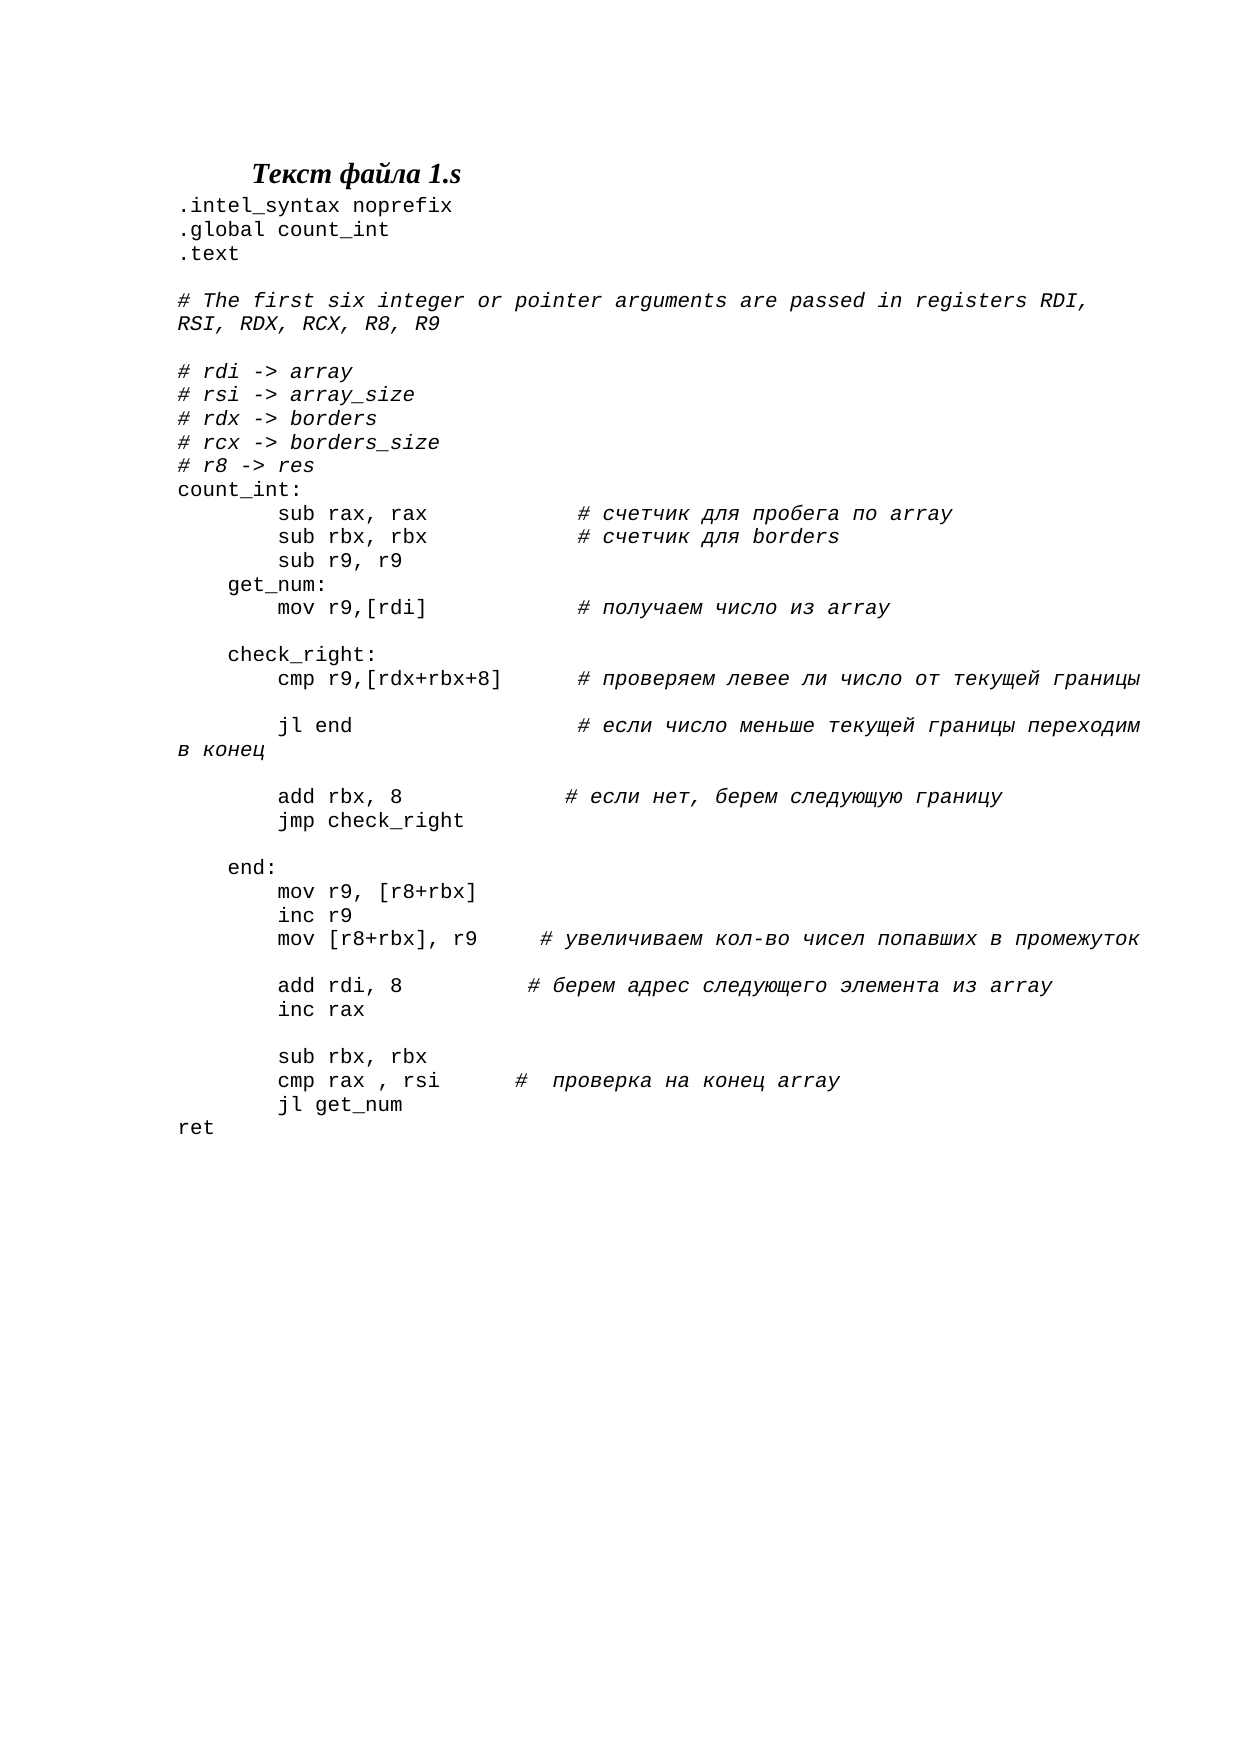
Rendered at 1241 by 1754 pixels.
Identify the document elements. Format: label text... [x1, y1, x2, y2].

text .intel_syntax noprefix .global count_int .text # The first six integer or pointer arguments are passed in registers RDI, RSI, RDX, RCX, R8, R9 # rdi -> array # rsi -> array_size # rdx -> borders # rcx -> borders_size # r8 -> res count_int: sub rax, rax # счетчик для пробега по array sub rbx, rbx # счетчик для borders sub r9, r9 get_num: mov r9,[rdi] # получаем число из array check_right: cmp r9,[rdx+rbx+8] # проверяем левее ли число от текущей границы jl end # если число меньше текущей границы переходим в конец add rbx, 8 # если нет, берем следующую границу jmp check_right end: mov r9, [r8+rbx] inc r9 mov [r8+rbx], r9 # увеличиваем кол-во чисел попавших в промежуток add rdi, 8 # берем адрес следующего элемента из array inc rax sub rbx, rbx cmp rax , rsi # проверка на конец array jl get_num ret [177, 195, 1152, 1170]
text Текст файла 1.s [177, 157, 1152, 190]
